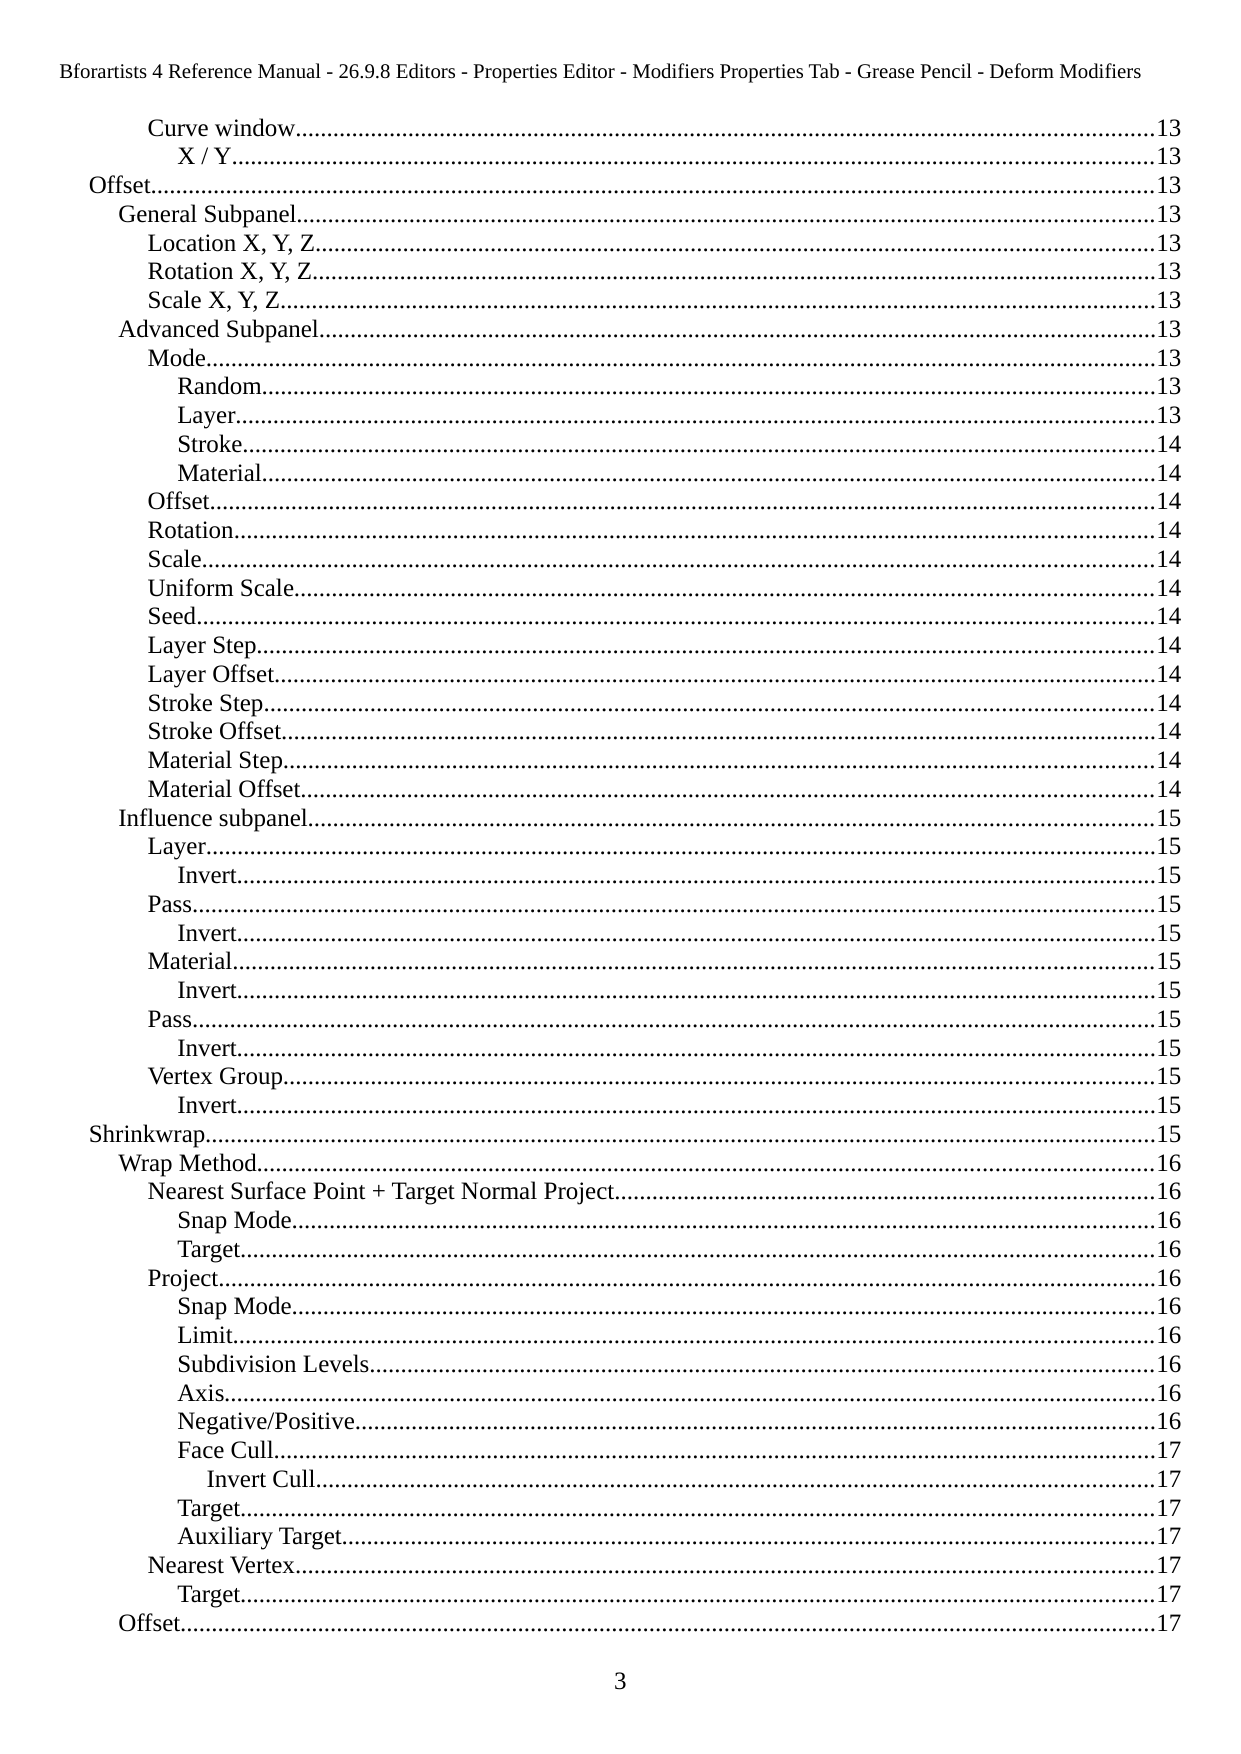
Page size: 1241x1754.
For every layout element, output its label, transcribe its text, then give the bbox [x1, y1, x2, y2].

text Material Step 14 [147, 745, 1181, 774]
text Seed 14 [147, 601, 1181, 630]
text X / Y 13 [177, 141, 1181, 170]
text Layer 15 [147, 831, 1181, 860]
text Rotation X, Y, Z 13 [147, 256, 1181, 285]
text Snap Mode 16 [177, 1205, 1181, 1234]
text Invert 15 [177, 918, 1181, 946]
text General Subpanel 13 [118, 199, 1181, 228]
text Uniform Scale 14 [147, 573, 1181, 601]
text Limit 16 [177, 1320, 1181, 1349]
text Stroke Step 14 [147, 688, 1181, 716]
text Offset 14 [147, 486, 1181, 515]
text Pass 15 [147, 889, 1181, 918]
text Nearest Surface Point + Target Normal Project 16 [147, 1176, 1181, 1205]
text Face Cull 17 [177, 1435, 1181, 1464]
text Invert 15 [177, 1033, 1181, 1061]
text Layer Offset 14 [147, 659, 1181, 688]
text Location X, Y, Z 13 [147, 228, 1181, 256]
text Rotation 14 [147, 515, 1181, 544]
text Target 17 [177, 1579, 1181, 1608]
text Auxiliary Target 17 [177, 1521, 1181, 1550]
text Layer Step 14 [147, 630, 1181, 659]
text Scale 14 [147, 544, 1181, 573]
text Invert Cull 17 [206, 1464, 1181, 1493]
text Material 14 [177, 458, 1181, 486]
text Project 16 [147, 1263, 1181, 1291]
text Curve window 13 [147, 113, 1181, 141]
text Shrinkwrap 15 [88, 1119, 1181, 1148]
text Offset 17 [118, 1608, 1181, 1636]
text Advanced Subpanel 13 [118, 314, 1181, 343]
text Stroke 14 [177, 429, 1181, 458]
text Mode 13 [147, 343, 1181, 371]
text Material 15 [147, 946, 1181, 975]
text Layer 13 [177, 400, 1181, 429]
text Random 13 [177, 371, 1181, 400]
text Invert 15 [177, 1090, 1181, 1119]
text Offset 13 [88, 170, 1181, 199]
text Target 17 [177, 1493, 1181, 1521]
text Target 16 [177, 1234, 1181, 1263]
text Scale X, Y, Z 13 [147, 285, 1181, 314]
text Vertex Group 15 [147, 1061, 1181, 1090]
text Invert 15 [177, 975, 1181, 1004]
text Influence subpanel 15 [118, 803, 1181, 831]
text Nearest Vertex 17 [147, 1550, 1181, 1579]
text Subdivision Levels 16 [177, 1349, 1181, 1378]
text Snap Mode 16 [177, 1291, 1181, 1320]
text Wrap Method 16 [118, 1148, 1181, 1176]
text Axis 16 [177, 1378, 1181, 1406]
text Invert 15 [177, 860, 1181, 889]
text Pass 15 [147, 1004, 1181, 1033]
text Stroke Offset 14 [147, 716, 1181, 745]
text Negative/Positive 16 [177, 1406, 1181, 1435]
text Material Offset 14 [147, 774, 1181, 803]
